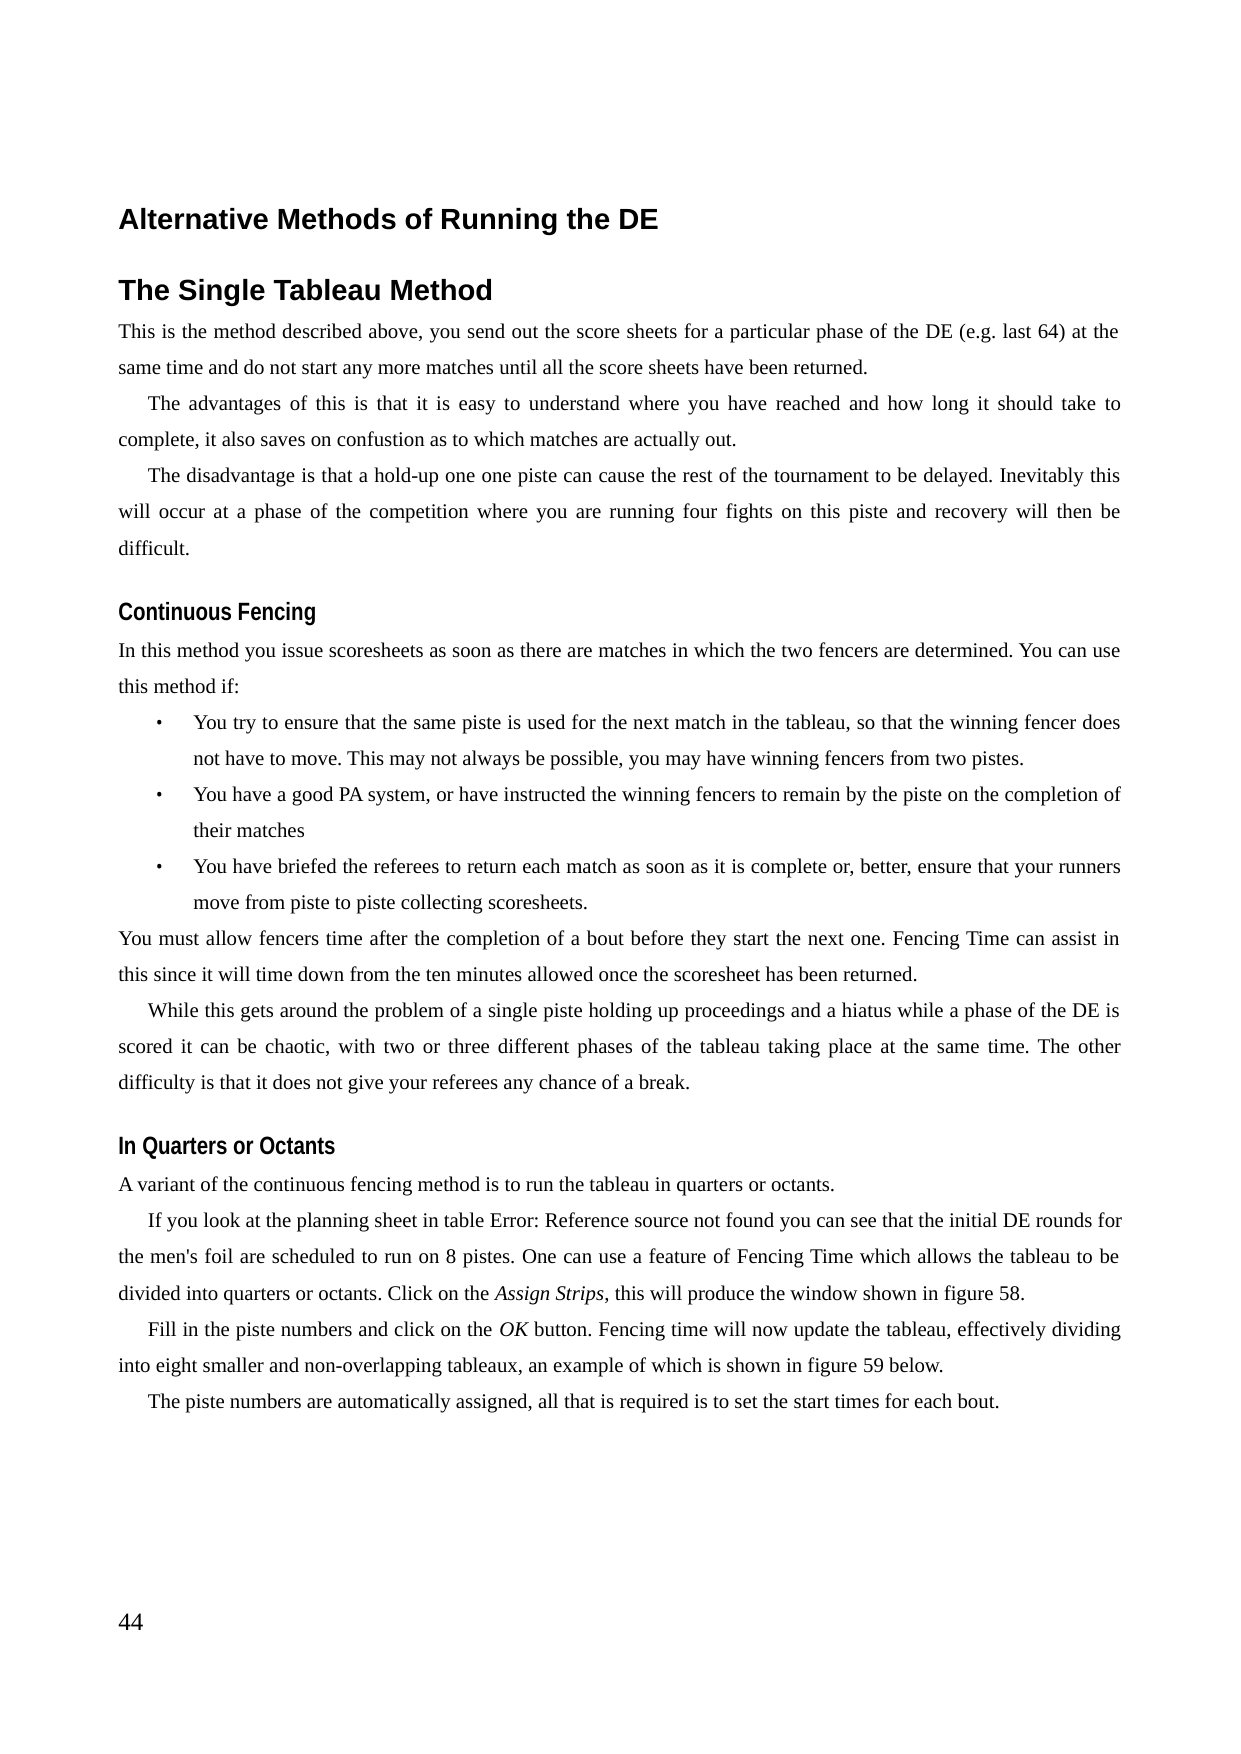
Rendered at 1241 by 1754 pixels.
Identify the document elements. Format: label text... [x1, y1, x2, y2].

text Fill in the piste numbers and click on the OK button. Fencing time will now update the tableau, effectively dividing into eight smaller and non-overlapping tableaux, an example of which is shown in figure 59 below. [118, 1316, 1122, 1377]
text In this method you issue scoresheets as soon as there are matches in which the two fencers are determined. You can use this method if: [118, 638, 1122, 698]
subtitle The Single Tableau Method [118, 273, 1122, 307]
text The disadvantage is that a hold-up one one piste can cause the rest of the tournament to be delayed. Inevitably this will occur at a phase of the competition where you are running four fights on this piste and recovery will then be difficult. [118, 463, 1122, 559]
text You must allow fencers time after the completion of a bout before they start the next one. Fencing Time can assist in this since it will time down from the ten minutes allowed once the scoresheet has been returned. [118, 926, 1122, 986]
subtitle Alternative Methods of Running the DE [118, 202, 1122, 236]
subtitle Continuous Fencing [118, 596, 1122, 625]
text The piste numbers are automatically assigned, all that is required is to set the start times for each bout. [118, 1388, 1122, 1413]
text The advantages of this is that it is easy to understand where you have reached and how long it should take to complete, it also saves on confustion as to which matches are actually out. [118, 391, 1122, 451]
list You have a good PA system, or have instructed the winning fencers to remain by the piste on the completion of their matches [156, 782, 1122, 842]
text A variant of the continuous fencing method is to run the tableau in quarters or octants. [118, 1172, 1122, 1196]
list You try to ensure that the same piste is used for the next match in the tableau, so that the winning fencer does not have to move. This may not always be possible, you may have winning fencers from two pistes. [156, 710, 1122, 770]
text While this gets around the problem of a single piste holding up proceedings and a hiatus while a phase of the DE is scored it can be chaotic, with two or three different phases of the tableau taking place at the same time. The other difficulty is that it does not give your referees any chance of a break. [118, 998, 1122, 1094]
text If you look at the planning sheet in table Error: Reference source not found you can see that the initial DE rounds for the men's foil are scheduled to run on 8 pistes. One can use a feature of Fencing Time which allows the tableau to be divided into quarters or octants. Click on the Assign Strips, this will produce the window shown in figure 58. [118, 1208, 1122, 1304]
subtitle In Quarters or Octants [118, 1131, 1122, 1160]
list You have briefed the referees to return each match as soon as it is complete or, better, ensure that your runners move from piste to piste collecting scoresheets. [156, 854, 1122, 914]
text This is the method described above, you send out the score sheets for a particular phase of the DE (e.g. last 64) at the same time and do not start any more matches until all the score sheets have been returned. [118, 319, 1122, 379]
